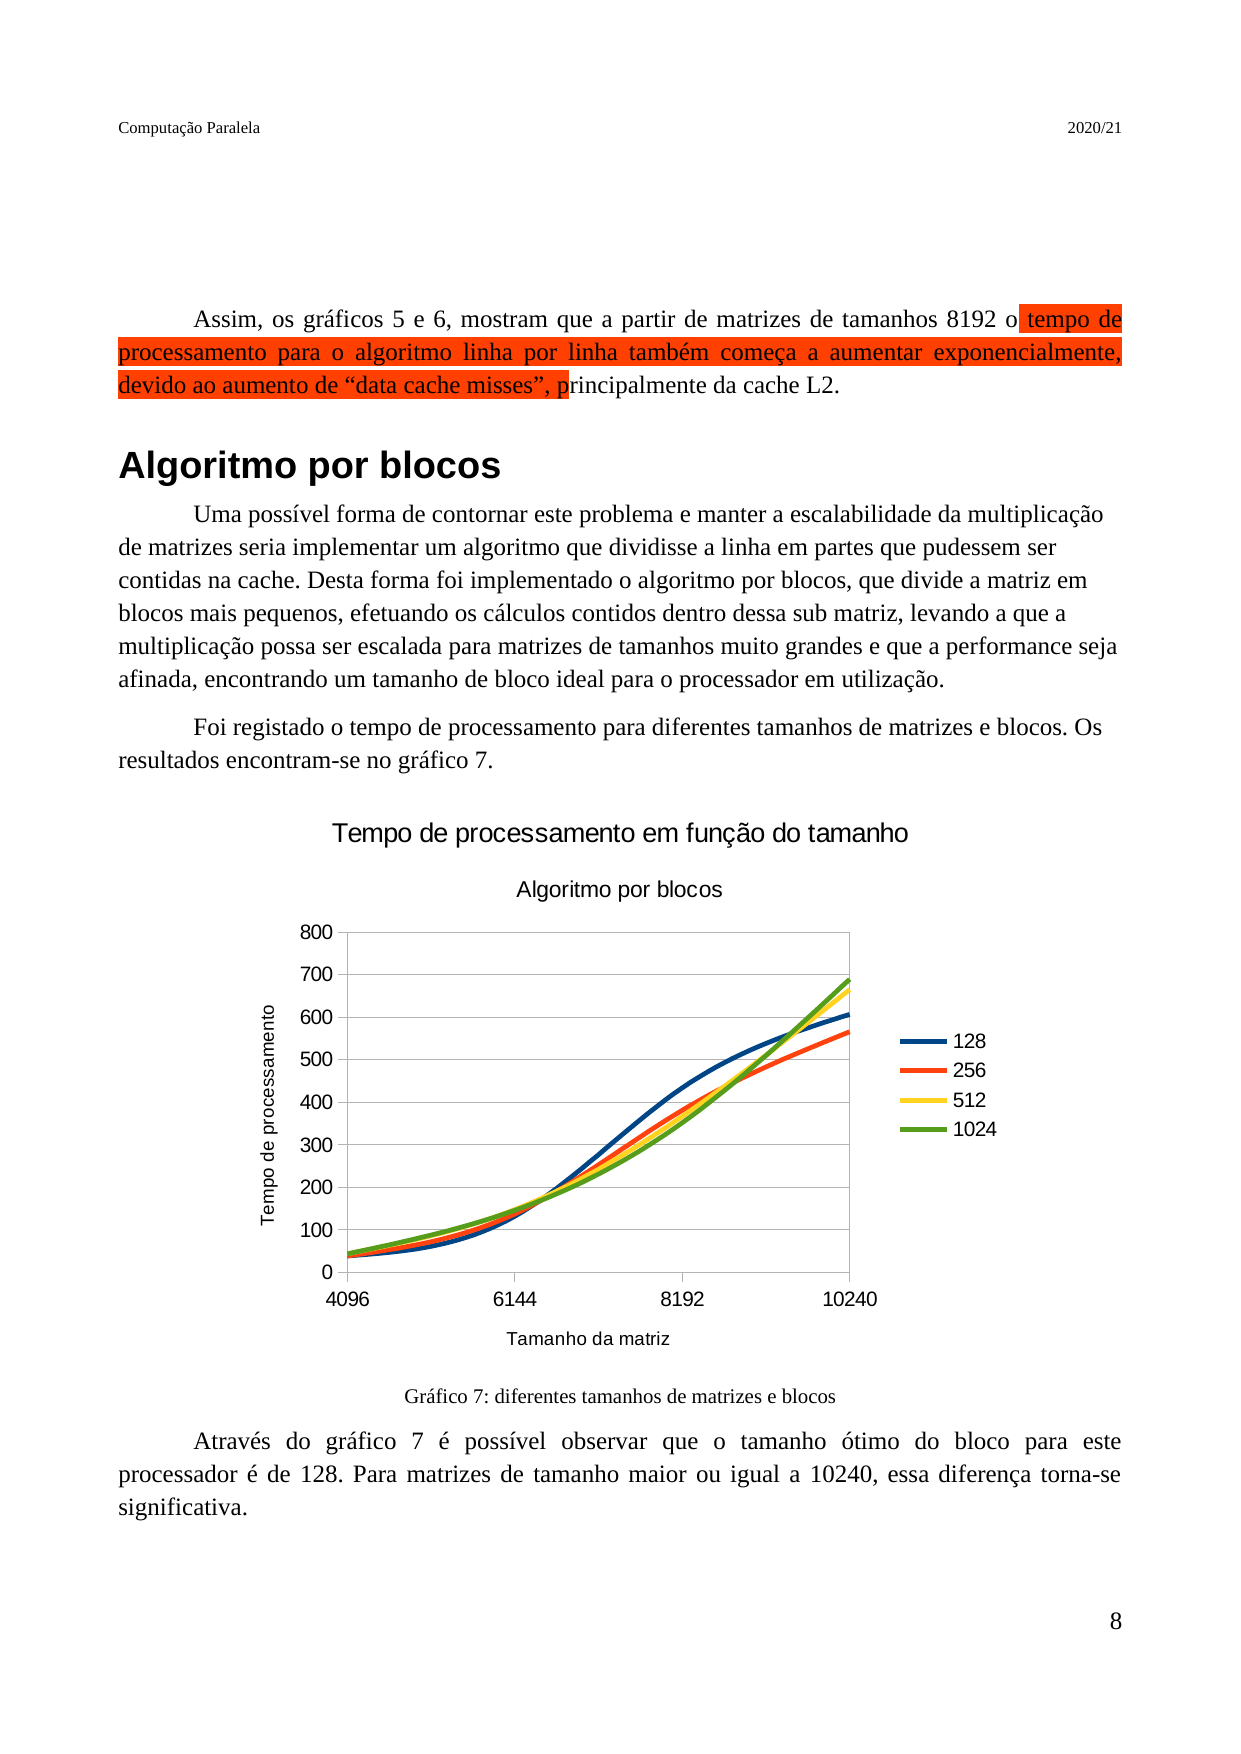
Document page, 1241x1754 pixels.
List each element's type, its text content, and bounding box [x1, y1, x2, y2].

text Uma possível forma de contornar este problema e manter a escalabilidade da multiplicação de matrizes seria implementar um algoritmo que dividisse a linha em partes que pudessem ser contidas na cache. Desta forma foi implementado o algoritmo por blocos, que divide a matriz em blocos mais pequenos, efetuando os cálculos contidos dentro dessa sub matriz, levando a que a multiplicação possa ser escalada para matrizes de tamanhos muito grandes e que a performance seja afinada, encontrando um tamanho de bloco ideal para o processador em utilização. [118, 499, 1122, 693]
text Assim, os gráficos 5 e 6, mostram que a partir de matrizes de tamanhos 8192 o tempo de processamento para o algoritmo linha por linha também começa a aumentar exponencialmente, devido ao aumento de “data cache misses”, principalmente da cache L2. [118, 304, 1122, 399]
text Gráfico 7: diferentes tamanhos de matrizes e blocos [118, 792, 1122, 1408]
text Foi registado o tempo de processamento para diferentes tamanhos de matrizes e blocos. Os resultados encontram-se no gráfico 7. [118, 712, 1122, 773]
text Através do gráfico 7 é possível observar que o tamanho ótimo do bloco para este processador é de 128. Para matrizes de tamanho maior ou igual a 10240, essa diferença torna-se significativa. [118, 1426, 1122, 1521]
subtitle Algoritmo por blocos [118, 443, 1122, 486]
